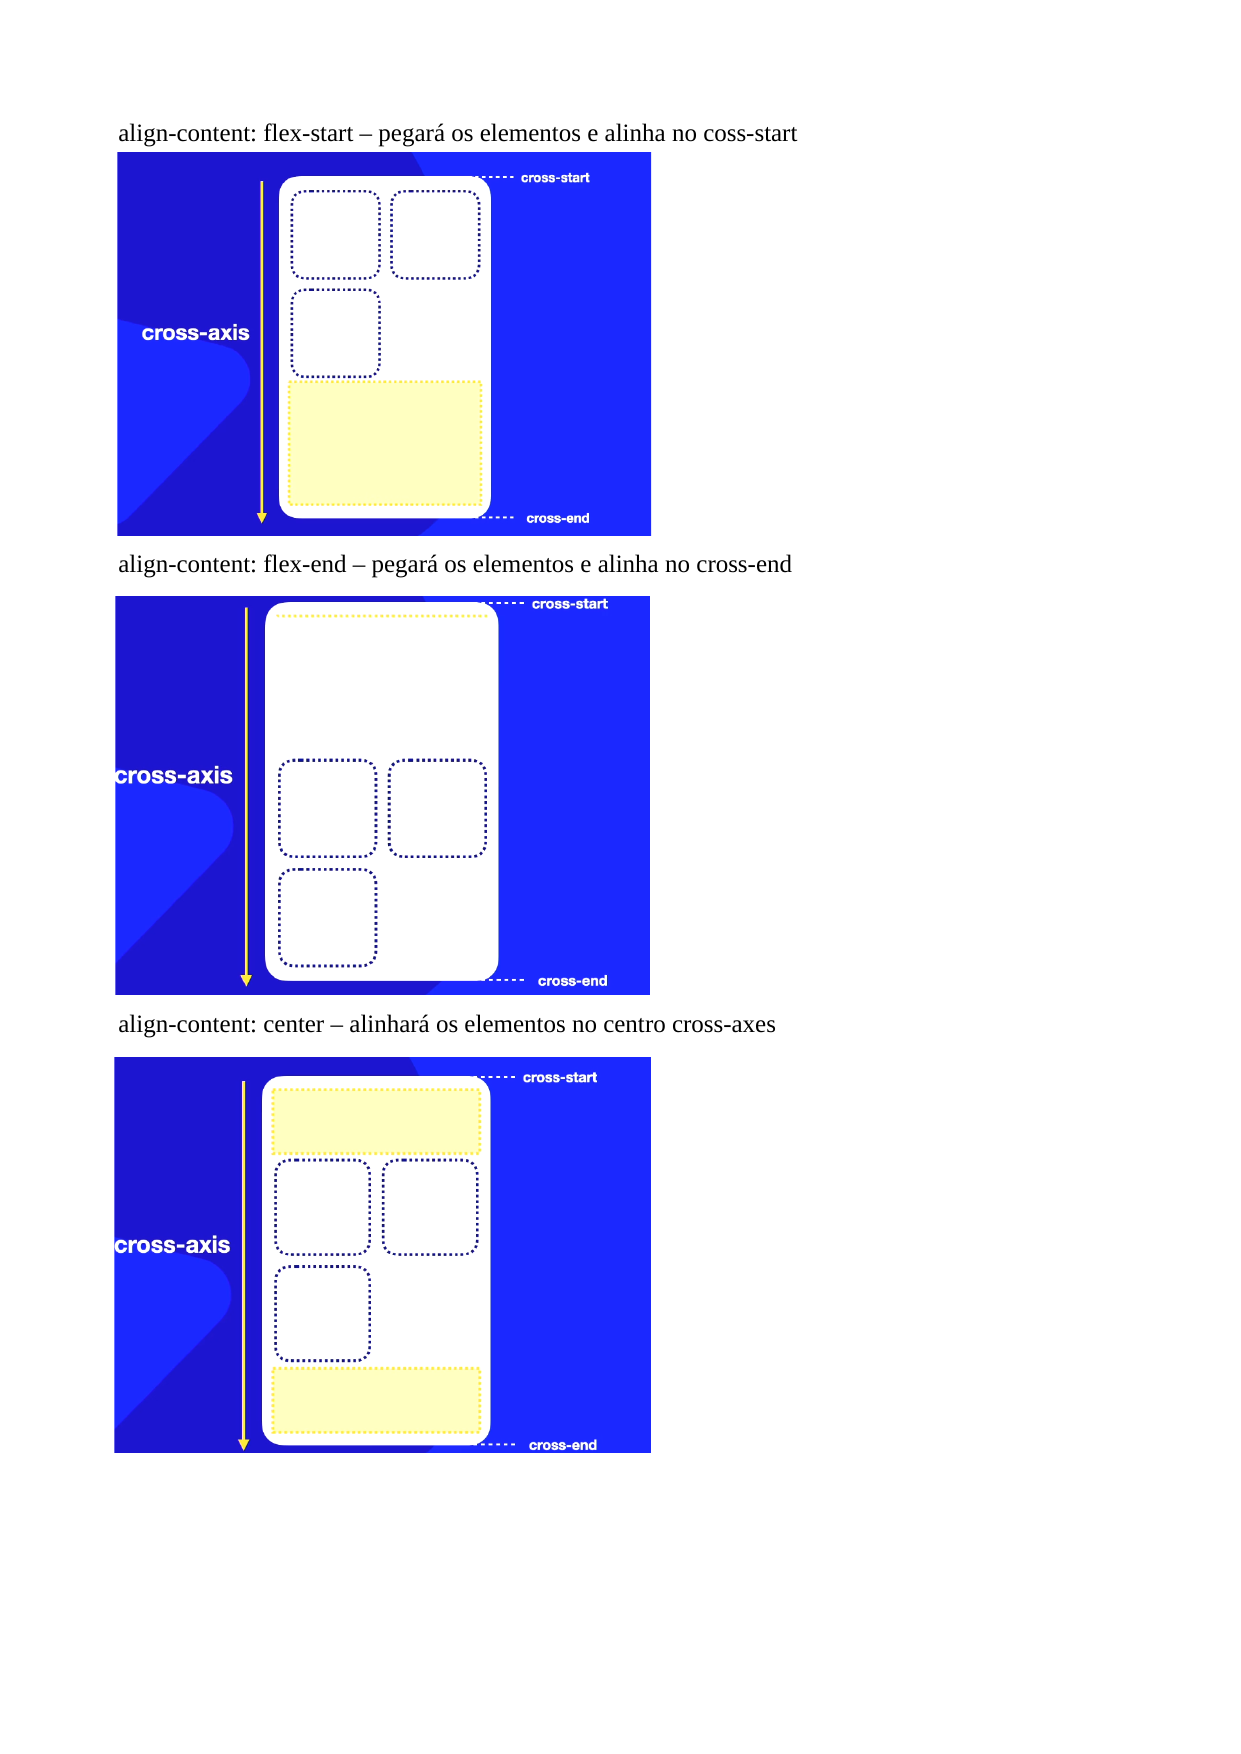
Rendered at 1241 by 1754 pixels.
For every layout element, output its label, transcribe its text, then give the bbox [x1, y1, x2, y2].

text align-content: flex-end – pegará os elementos e alinha no cross-end [118, 549, 1122, 578]
text align-content: center – alinhará os elementos no centro cross-axes [118, 1009, 1122, 1038]
picture [115, 596, 650, 995]
picture [117, 152, 652, 536]
picture [114, 1057, 651, 1453]
text align-content: flex-start – pegará os elementos e alinha no coss-start [118, 118, 1122, 147]
